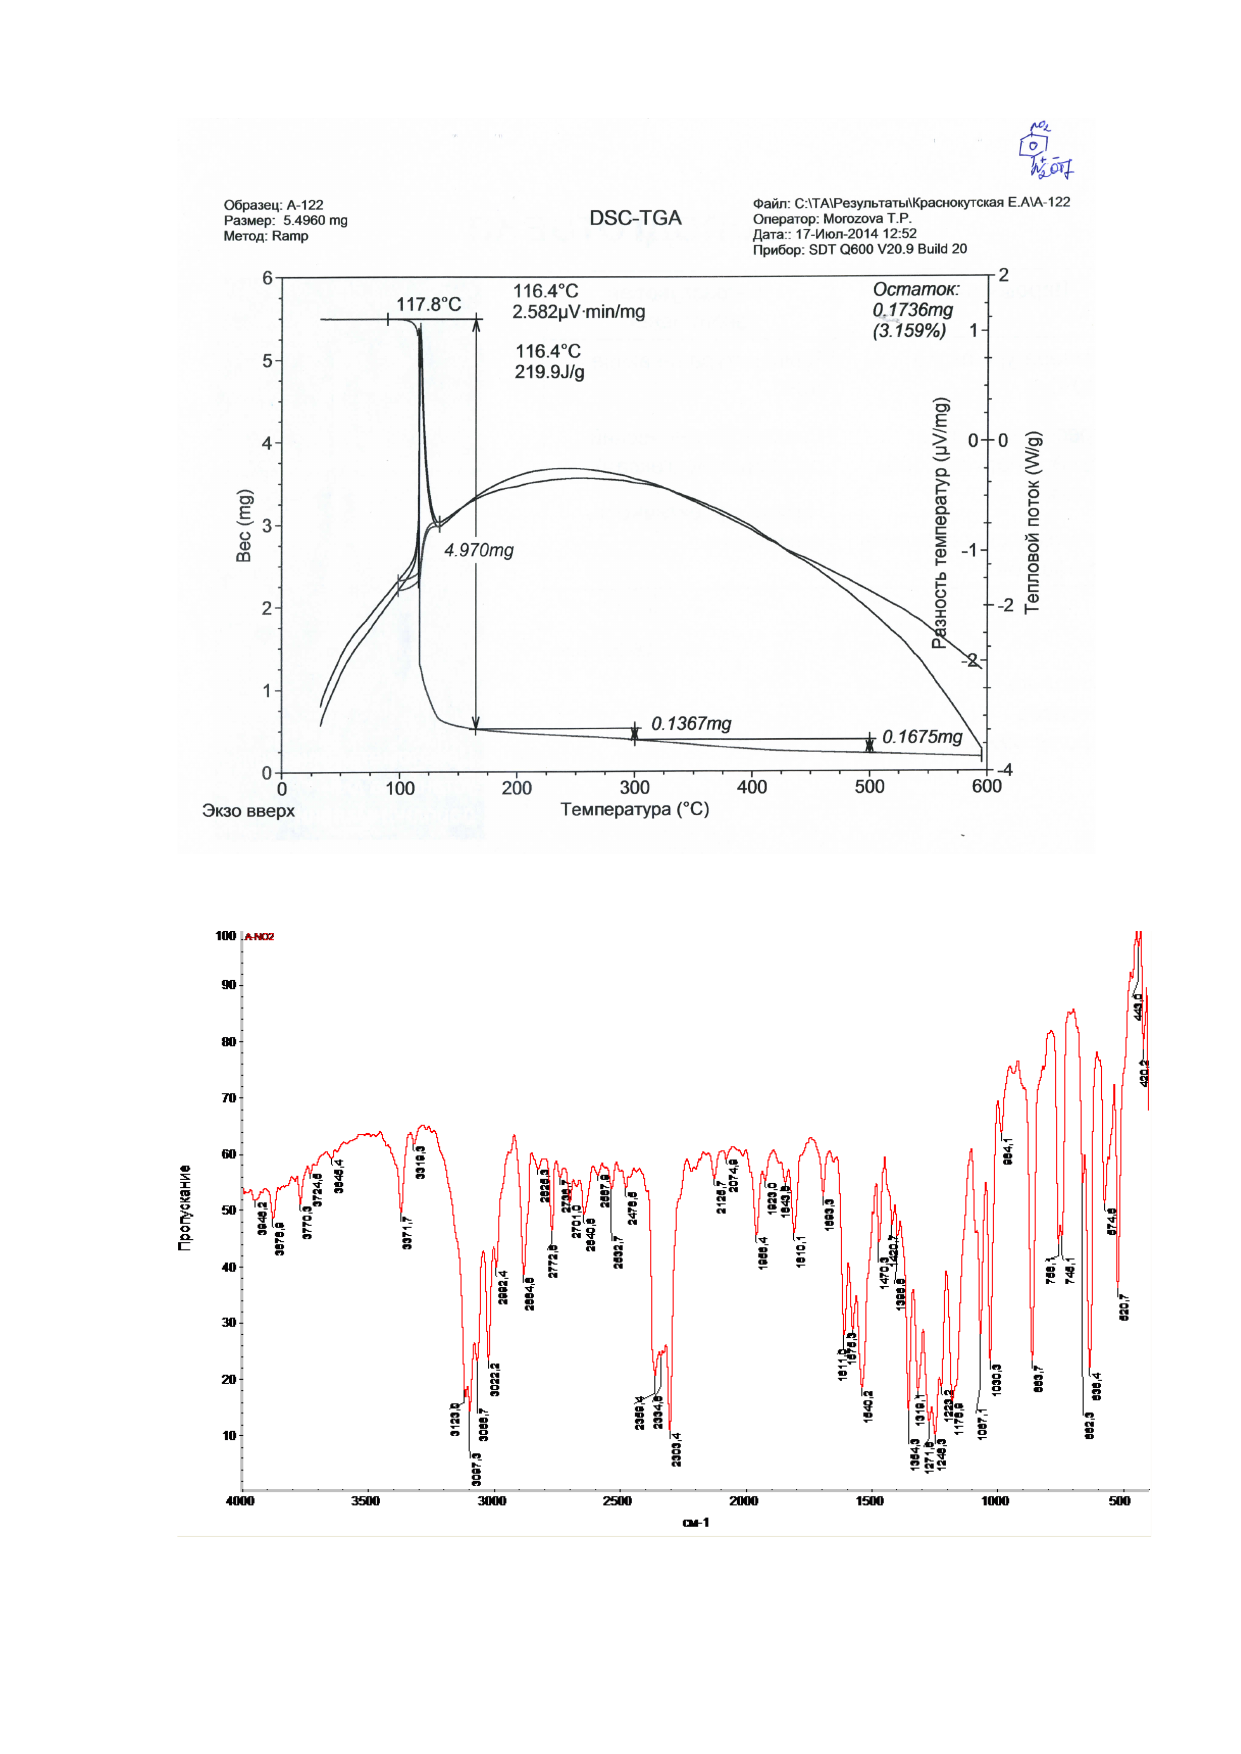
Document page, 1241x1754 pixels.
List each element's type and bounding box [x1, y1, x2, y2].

picture [177, 931, 1152, 1537]
